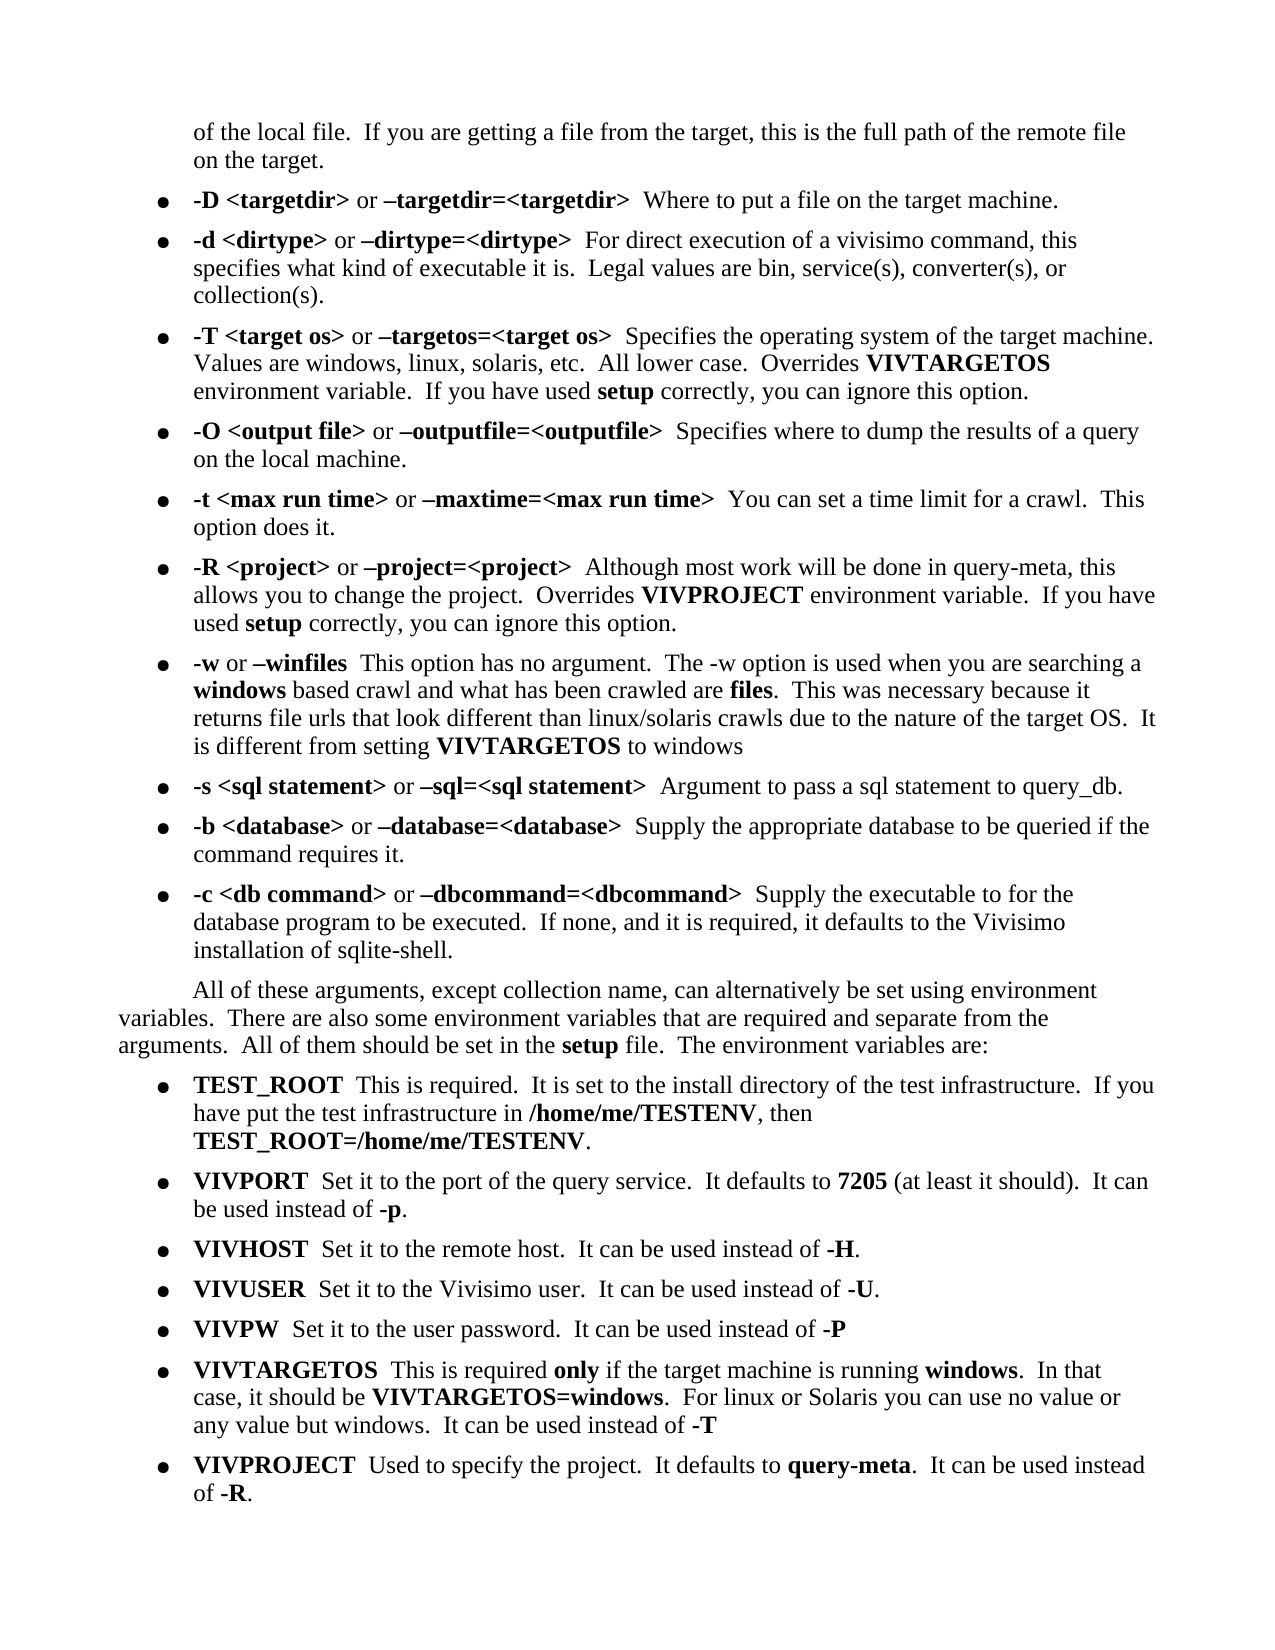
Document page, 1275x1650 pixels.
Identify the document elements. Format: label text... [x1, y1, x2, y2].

list TEST_ROOT This is required. It is set to the install directory of the test infrastructure. If you have put the test infrastructure in /home/me/TESTENV, then TEST_ROOT=/home/me/TESTENV. [156, 1072, 1157, 1155]
list VIVHOST Set it to the remote host. It can be used instead of -H. [156, 1235, 1157, 1263]
list of the local file. If you are getting a file from the target, this is the full path of the remote file on the target. [156, 118, 1157, 173]
list -w or –winfiles This option has no argument. The -w option is used when you are searching a windows based crawl and what has been crawled are files. This was necessary because it returns file urls that look different than linux/solaris crawls due to the nature of the target OS. It is different from setting VIVTARGETOS to windows [156, 649, 1157, 760]
list -b <database> or –database=<database> Supply the appropriate database to be queried if the command requires it. [156, 812, 1157, 868]
list -c <db command> or –dbcommand=<dbcommand> Supply the executable to for the database program to be executed. If none, and it is required, it defaults to the Vivisimo installation of sqlite-shell. [156, 880, 1157, 963]
text All of these arguments, except collection name, can alternatively be set using environment variables. There are also some environment variables that are required and separate from the arguments. All of them should be set in the setup file. The environment variables are: [118, 976, 1157, 1059]
list -t <max run time> or –maxtime=<max run time> You can set a time limit for a crawl. This option does it. [156, 485, 1157, 541]
list -s <sql statement> or –sql=<sql statement> Argument to pass a sql statement to query_db. [156, 772, 1157, 800]
list -D <targetdir> or –targetdir=<targetdir> Where to put a file on the target machine. [156, 186, 1157, 214]
list VIVPW Set it to the user password. It can be used instead of -P [156, 1316, 1157, 1343]
list -T <target os> or –targetos=<target os> Specifies the operating system of the target machine. Values are windows, linux, solaris, etc. All lower case. Overrides VIVTARGETOS environment variable. If you have used setup correctly, you can ignore this option. [156, 322, 1157, 405]
list -d <dirtype> or –dirtype=<dirtype> For direct execution of a vivisimo command, this specifies what kind of executable it is. Legal values are bin, service(s), converter(s), or collection(s). [156, 226, 1157, 309]
list VIVUSER Set it to the Vivisimo user. It can be used instead of -U. [156, 1275, 1157, 1303]
list VIVPROJECT Used to specify the project. It defaults to query-meta. It can be used instead of -R. [156, 1451, 1157, 1507]
list VIVPORT Set it to the port of the query service. It defaults to 7205 (at least it should). It can be used instead of -p. [156, 1167, 1157, 1223]
list VIVTARGETOS This is required only if the target machine is running windows. In that case, it should be VIVTARGETOS=windows. For linux or Solaris you can use no value or any value but windows. It can be used instead of -T [156, 1356, 1157, 1439]
list -R <project> or –project=<project> Although most work will be done in query-meta, this allows you to change the project. Overrides VIVPROJECT environment variable. If you have used setup correctly, you can ignore this option. [156, 553, 1157, 636]
list -O <output file> or –outputfile=<outputfile> Specifies where to dump the results of a query on the local machine. [156, 417, 1157, 473]
